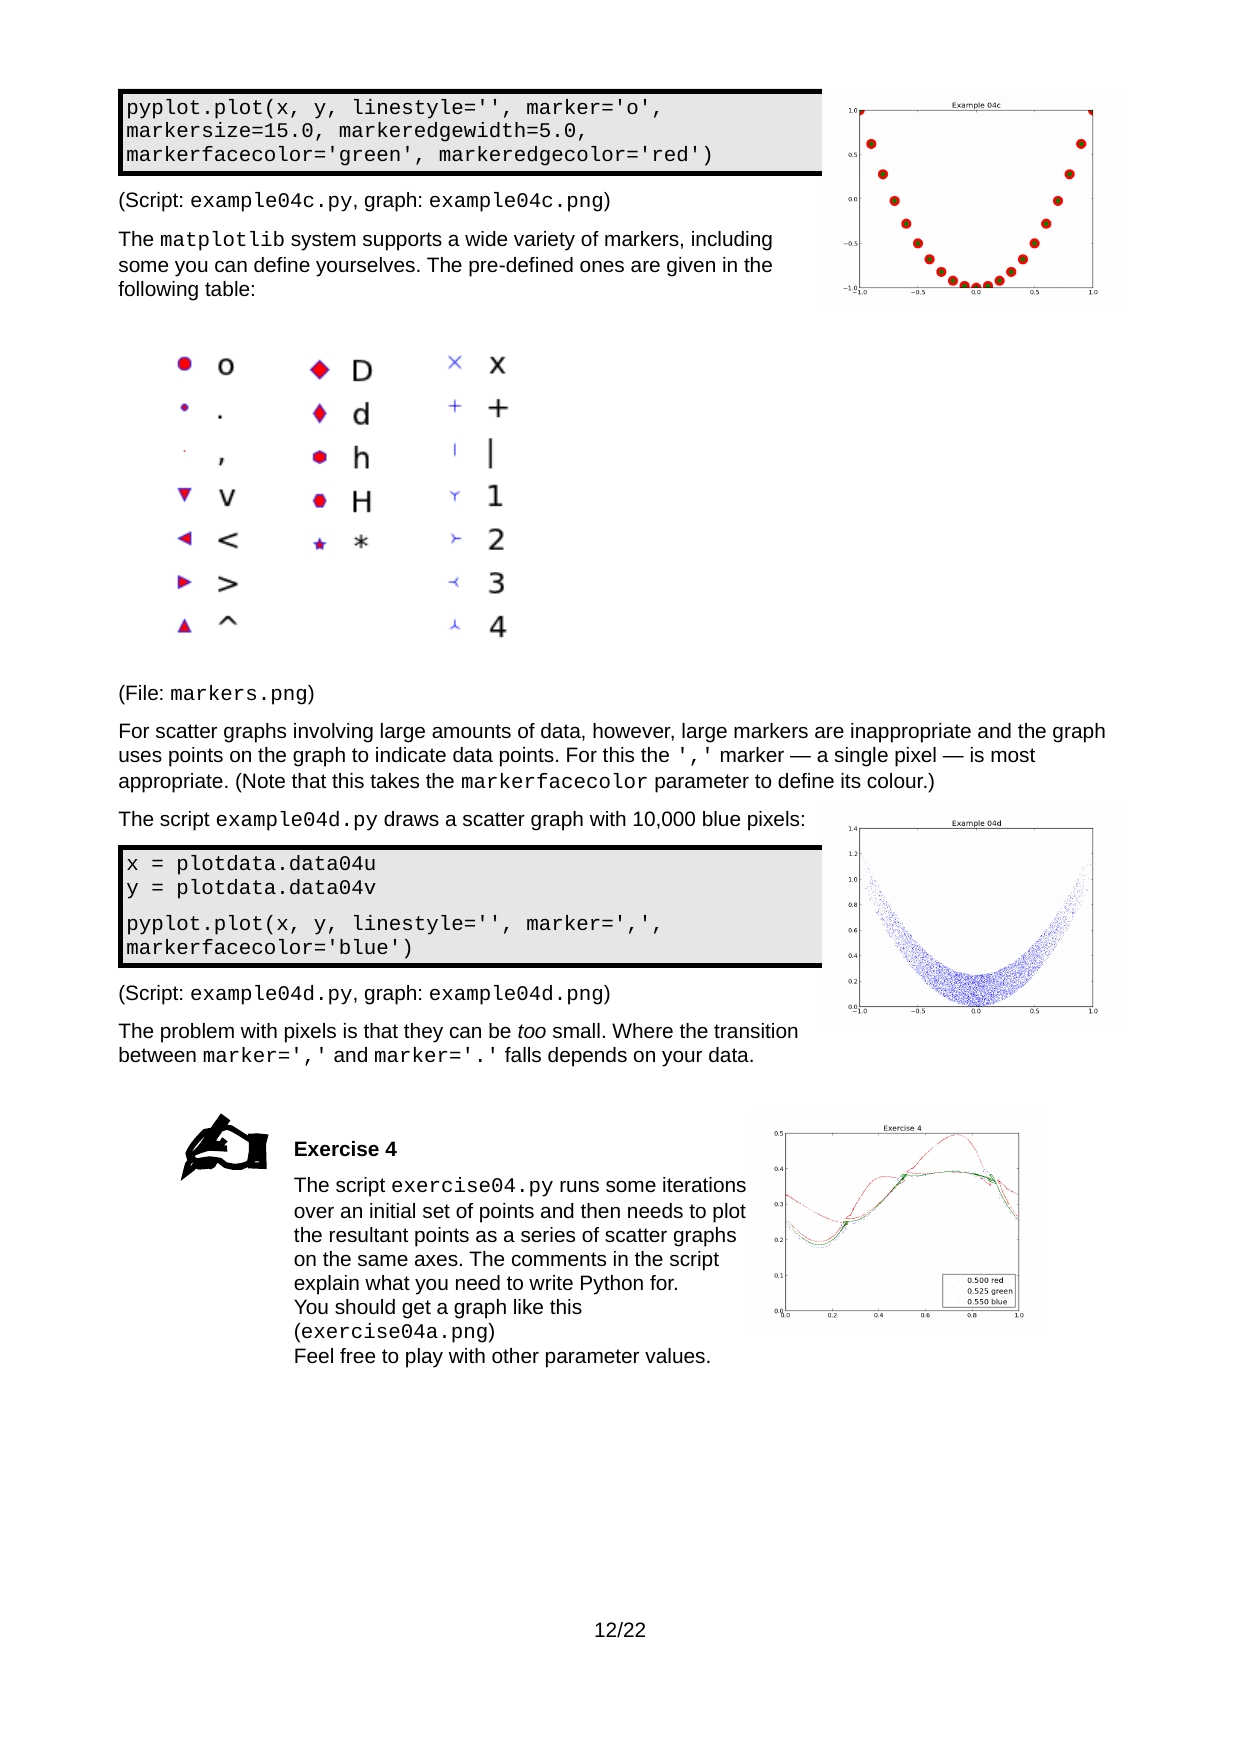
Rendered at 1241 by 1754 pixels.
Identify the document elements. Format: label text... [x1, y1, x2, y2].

subtitle The problem with pixels is that they can be too small. Where the transition between marker=',' and marker='.' falls depends on your data. [118, 1019, 1122, 1069]
picture [118, 312, 567, 681]
table_header Exercise 4 The script exercise04.py runs some iterations over an initial set of points and then needs to plot the resultant points as a series of scatter graphs on the same axes. The comments in the script explain what you need to write Python for. You should get a graph like this (exercise04a.png) Feel free to play with other parameter values. [294, 1111, 1048, 1368]
picture [822, 806, 1123, 1029]
subtitle (Script: example04c.py, graph: example04c.png) [118, 188, 822, 214]
subtitle x = plotdata.data04u y = plotdata.data04v [123, 850, 822, 901]
subtitle (Script: example04d.py, graph: example04d.png) [118, 981, 822, 1007]
table_header  [177, 1111, 294, 1368]
subtitle The script example04d.py draws a scatter graph with 10,000 blue pixels: [118, 807, 822, 833]
subtitle pyplot.plot(x, y, linestyle='', marker=',', markerfacecolor='blue') [123, 905, 822, 963]
picture [822, 88, 1123, 310]
subtitle (File: markers.png) [118, 313, 1122, 706]
subtitle pyplot.plot(x, y, linestyle='', marker='o', markersize=15.0, markeredgewidth=5.0, markerfacecolor='green', markeredgecolor='red') [123, 94, 822, 171]
subtitle For scatter graphs involving large amounts of data, however, large markers are inappropriate and the graph uses points on the graph to indicate data points. For this the ',' marker — a single pixel — is most appropriate. (Note that this takes the markerfacecolor parameter to define its colour.) [118, 719, 1122, 794]
subtitle The matplotlib system supports a wide variety of markers, including some you can define yourselves. The pre‑defined ones are given in the following table: [118, 227, 822, 300]
picture [748, 1111, 1049, 1333]
